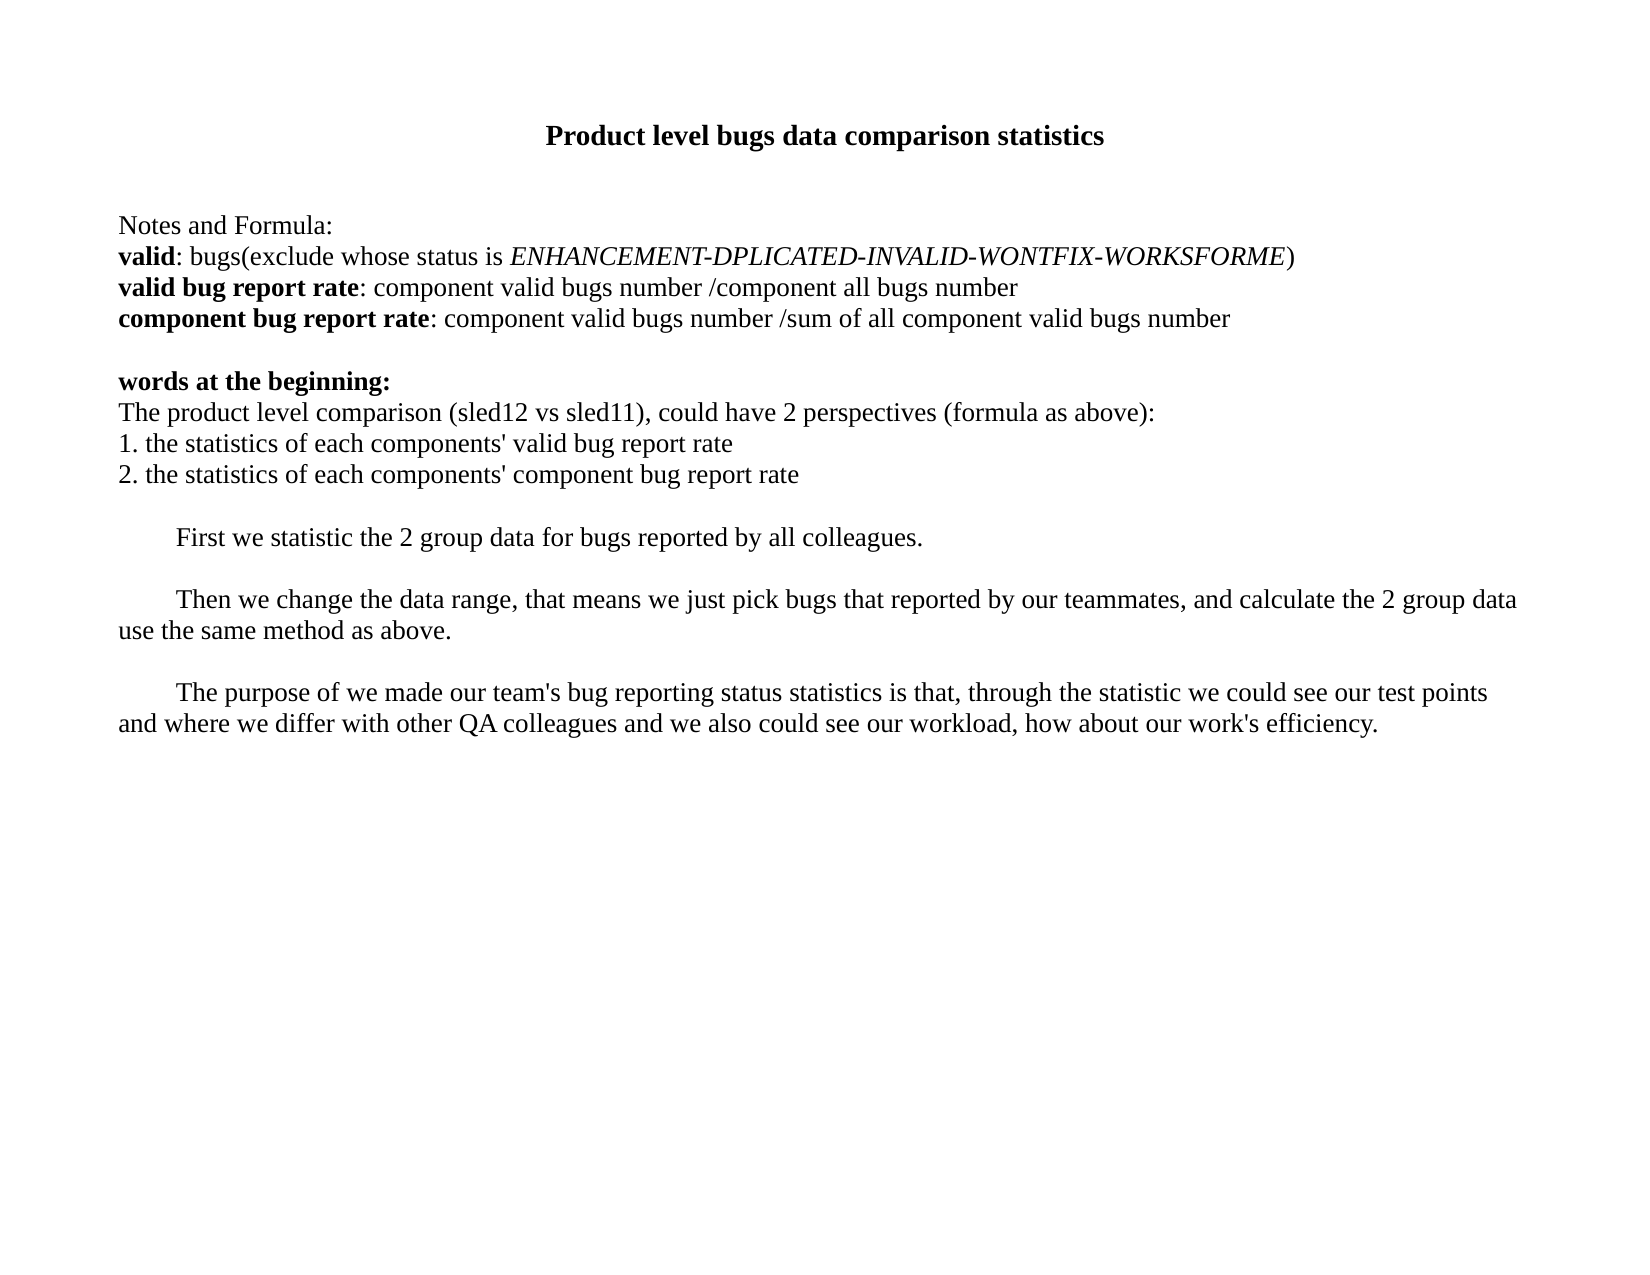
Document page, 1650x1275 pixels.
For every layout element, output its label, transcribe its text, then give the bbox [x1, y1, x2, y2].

text First we statistic the 2 group data for bugs reported by all colleagues. [118, 521, 1532, 552]
text valid: bugs(exclude whose status is ENHANCEMENT-DPLICATED-INVALID-WONTFIX-WORKSFORME) [118, 240, 1532, 271]
text Product level bugs data comparison statistics [118, 118, 1532, 152]
text The purpose of we made our team's bug reporting status statistics is that, through the statistic we could see our test points and where we differ with other QA colleagues and we also could see our workload, how about our work's efficiency. [118, 676, 1532, 739]
text The product level comparison (sled12 vs sled11), could have 2 perspectives (formula as above): [118, 396, 1532, 427]
text Notes and Formula: [118, 209, 1532, 240]
text Then we change the data range, that means we just pick bugs that reported by our teammates, and calculate the 2 group data use the same method as above. [118, 583, 1532, 645]
text component bug report rate: component valid bugs number /sum of all component valid bugs number [118, 303, 1532, 334]
text 1. the statistics of each components' valid bug report rate [118, 427, 1532, 458]
text words at the beginning: [118, 365, 1532, 396]
text valid bug report rate: component valid bugs number /component all bugs number [118, 271, 1532, 303]
text 2. the statistics of each components' component bug report rate [118, 458, 1532, 489]
